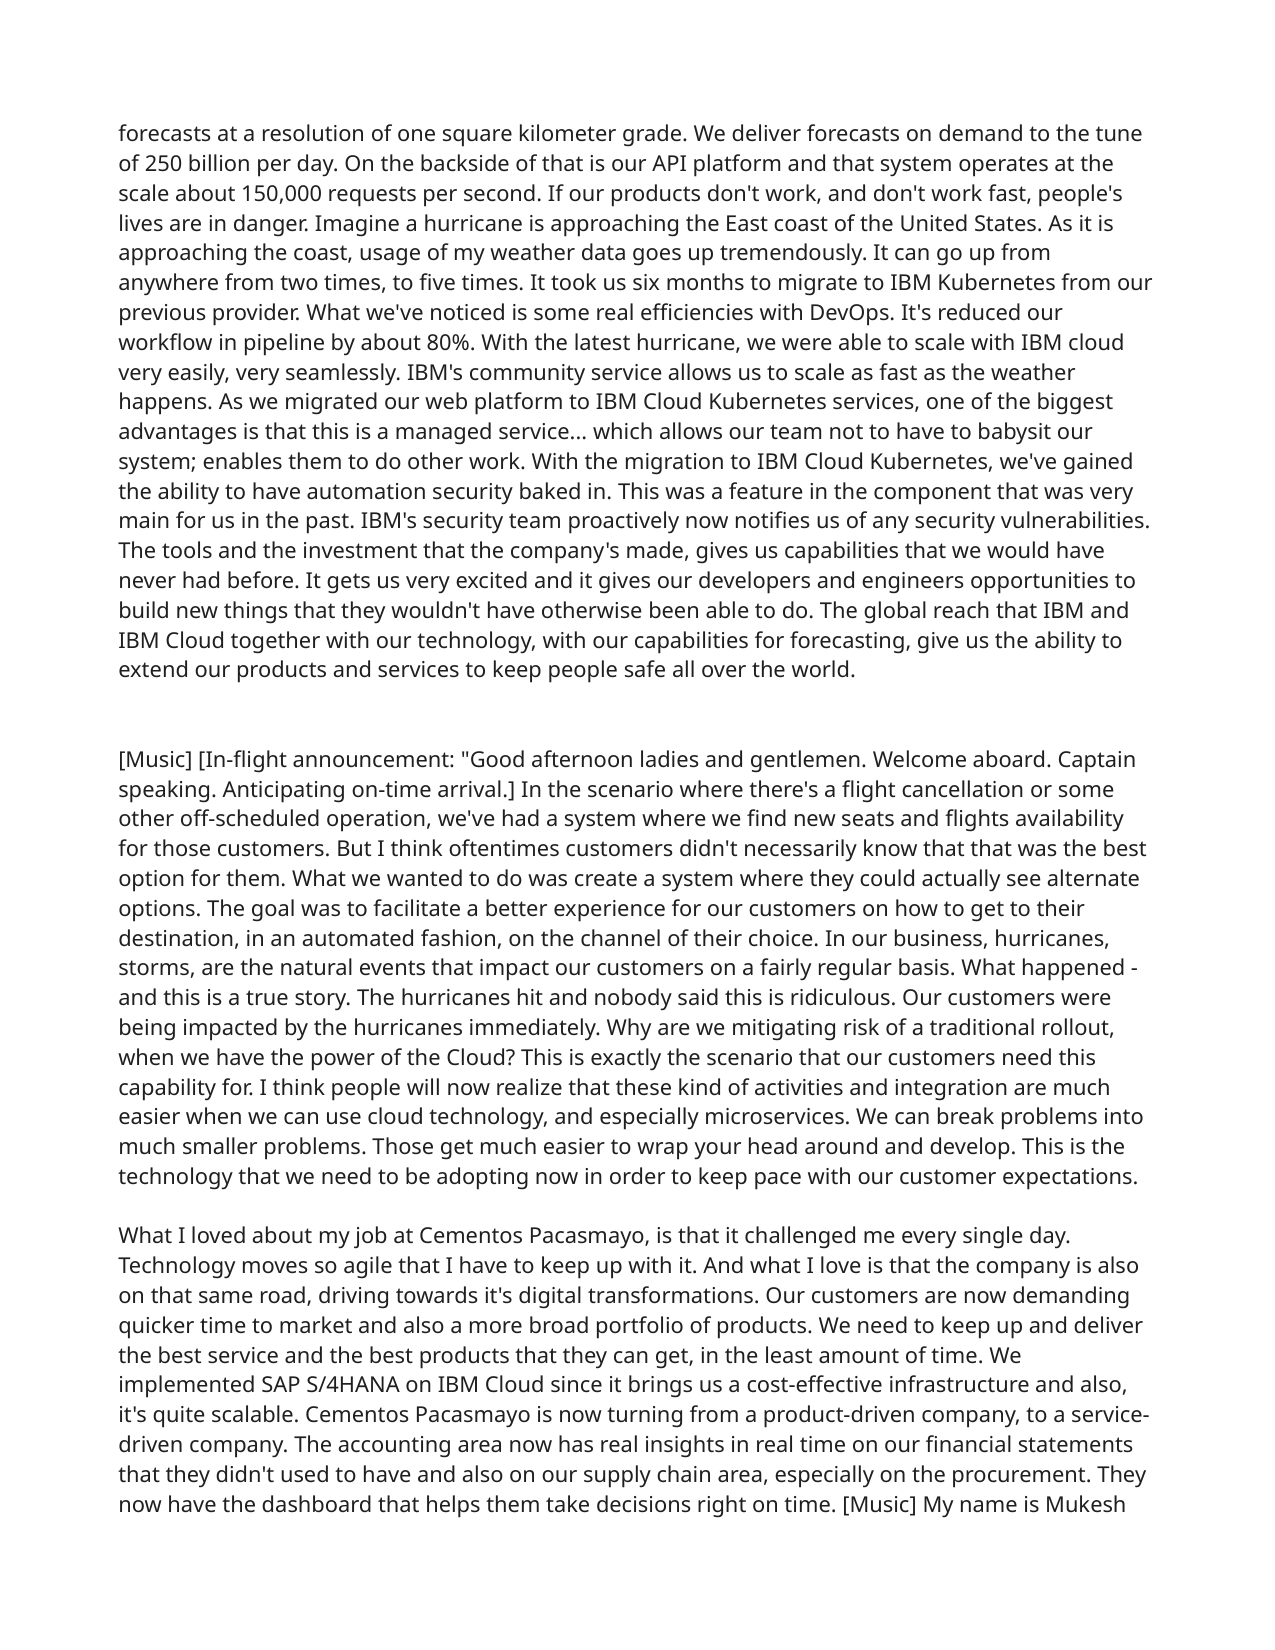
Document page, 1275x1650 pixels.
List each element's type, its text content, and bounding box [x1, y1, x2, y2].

text [Music] [In-flight announcement: "Good afternoon ladies and gentlemen. Welcome aboard. Captain speaking. Anticipating on-time arrival.] In the scenario where there's a flight cancellation or some other off-scheduled operation, we've had a system where we find new seats and flights availability for those customers. But I think oftentimes customers didn't necessarily know that that was the best option for them. What we wanted to do was create a system where they could actually see alternate options. The goal was to facilitate a better experience for our customers on how to get to their destination, in an automated fashion, on the channel of their choice. In our business, hurricanes, storms, are the natural events that impact our customers on a fairly regular basis. What happened - and this is a true story. The hurricanes hit and nobody said this is ridiculous. Our customers were being impacted by the hurricanes immediately. Why are we mitigating risk of a traditional rollout, when we have the power of the Cloud? This is exactly the scenario that our customers need this capability for. I think people will now realize that these kind of activities and integration are much easier when we can use cloud technology, and especially microservices. We can break problems into much smaller problems. Those get much easier to wrap your head around and develop. This is the technology that we need to be adopting now in order to keep pace with our customer expectations. [118, 744, 1157, 1191]
text What I loved about my job at Cementos Pacasmayo, is that it challenged me every single day. Technology moves so agile that I have to keep up with it. And what I love is that the company is also on that same road, driving towards it's digital transformations. Our customers are now demanding quicker time to market and also a more broad portfolio of products. We need to keep up and deliver the best service and the best products that they can get, in the least amount of time. We implemented SAP S/4HANA on IBM Cloud since it brings us a cost-effective infrastructure and also, it's quite scalable. Cementos Pacasmayo is now turning from a product-driven company, to a service-driven company. The accounting area now has real insights in real time on our financial statements that they didn't used to have and also on our supply chain area, especially on the procurement. They now have the dashboard that helps them take decisions right on time. [Music] My name is Mukesh [118, 1220, 1157, 1518]
text forecasts at a resolution of one square kilometer grade. We deliver forecasts on demand to the tune of 250 billion per day. On the backside of that is our API platform and that system operates at the scale about 150,000 requests per second. If our products don't work, and don't work fast, people's lives are in danger. Imagine a hurricane is approaching the East coast of the United States. As it is approaching the coast, usage of my weather data goes up tremendously. It can go up from anywhere from two times, to five times. It took us six months to migrate to IBM Kubernetes from our previous provider. What we've noticed is some real efficiencies with DevOps. It's reduced our workflow in pipeline by about 80%. With the latest hurricane, we were able to scale with IBM cloud very easily, very seamlessly. IBM's community service allows us to scale as fast as the weather happens. As we migrated our web platform to IBM Cloud Kubernetes services, one of the biggest advantages is that this is a managed service... which allows our team not to have to babysit our system; enables them to do other work. With the migration to IBM Cloud Kubernetes, we've gained the ability to have automation security baked in. This was a feature in the component that was very main for us in the past. IBM's security team proactively now notifies us of any security vulnerabilities. The tools and the investment that the company's made, gives us capabilities that we would have never had before. It gets us very excited and it gives our developers and engineers opportunities to build new things that they wouldn't have otherwise been able to do. The global reach that IBM and IBM Cloud together with our technology, with our capabilities for forecasting, give us the ability to extend our products and services to keep people safe all over the world. [118, 118, 1157, 684]
